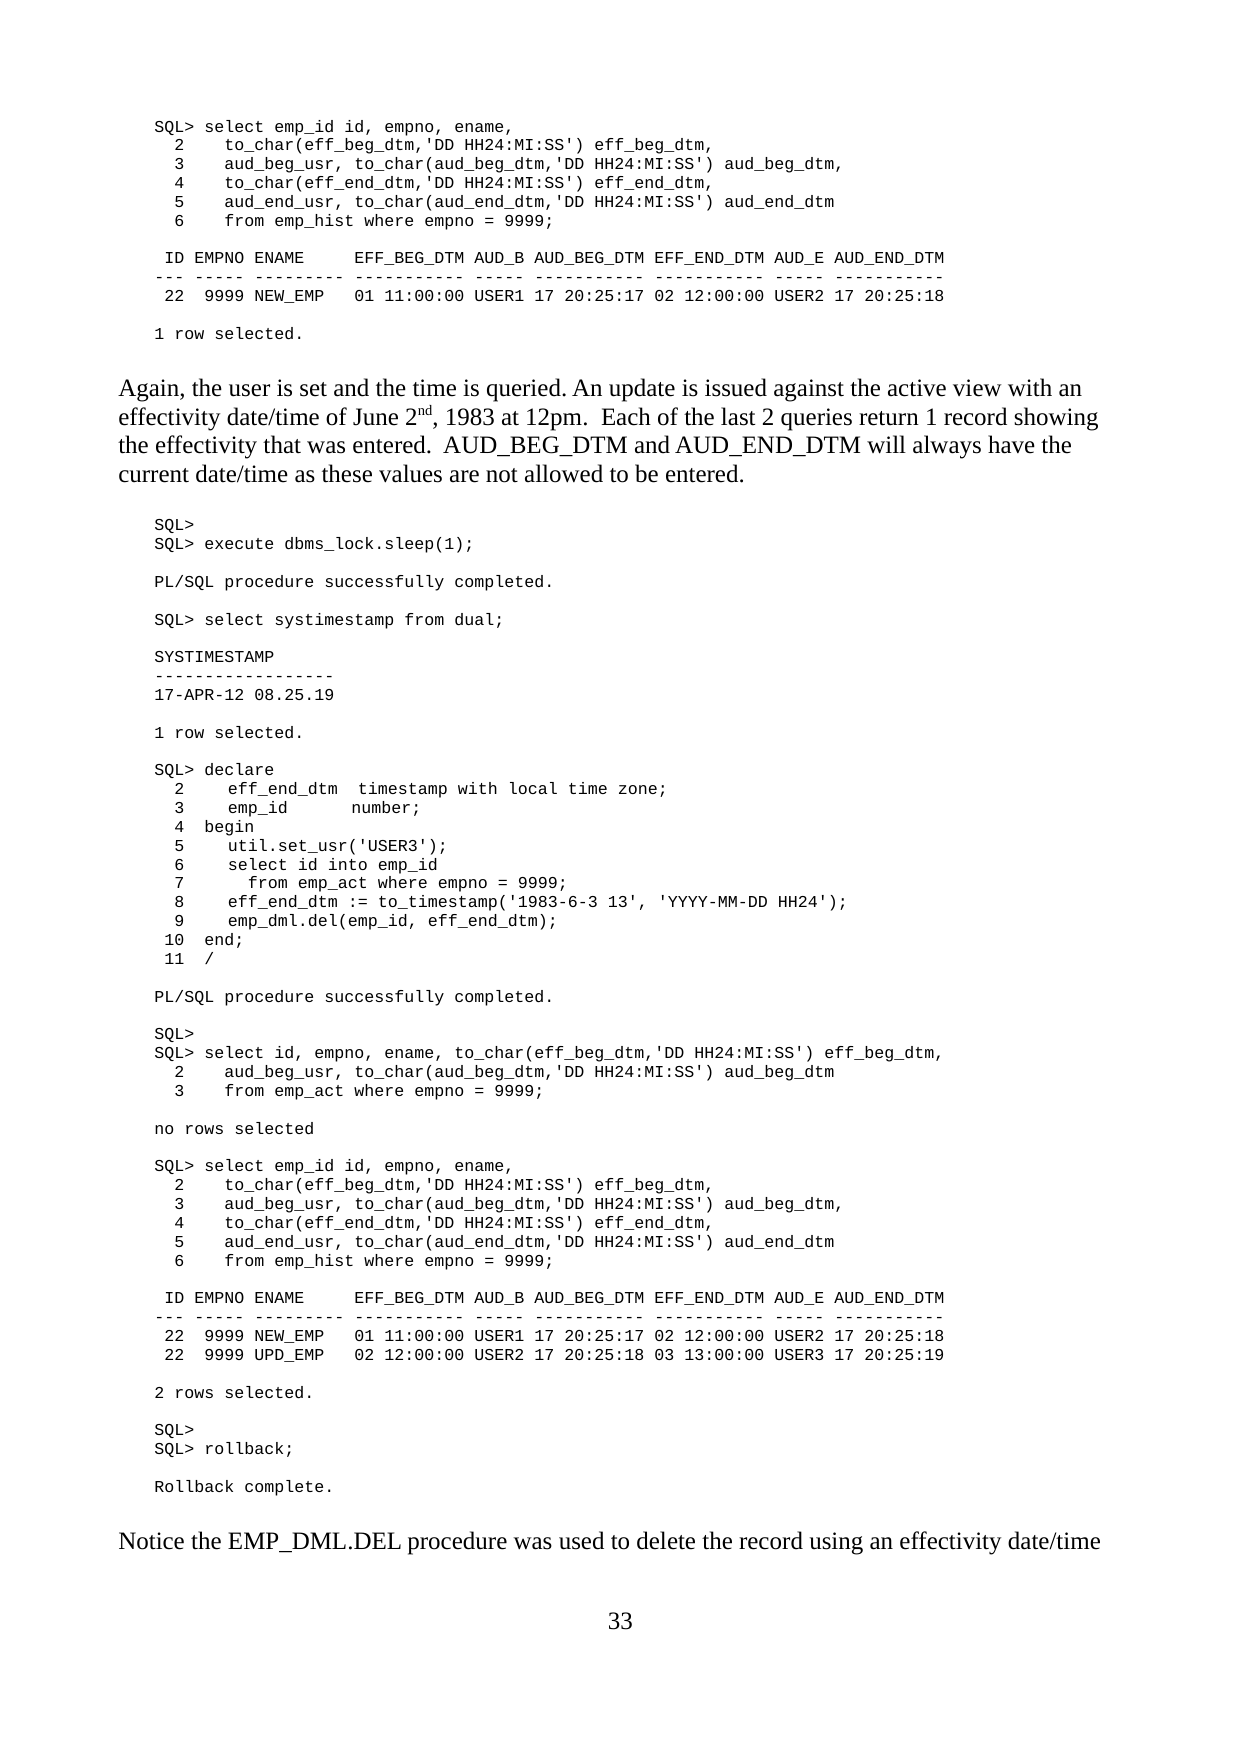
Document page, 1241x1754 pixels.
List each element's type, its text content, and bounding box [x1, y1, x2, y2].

text 22 9999 UPD_EMP 02 12:00:00 USER2 17 20:25:18 03 13:00:00 USER3 17 20:25:19 [154, 1346, 1086, 1365]
text 22 9999 NEW_EMP 01 11:00:00 USER1 17 20:25:17 02 12:00:00 USER2 17 20:25:18 [154, 288, 1086, 307]
text 11 / [154, 951, 1086, 969]
text SQL> select systimestamp from dual; [154, 611, 1086, 630]
text 5 aud_end_usr, to_char(aud_end_dtm,'DD HH24:MI:SS') aud_end_dtm [154, 193, 1086, 212]
text 10 end; [154, 932, 1086, 951]
text 5 util.set_usr('USER3'); [154, 837, 1086, 856]
text 7 from emp_act where empno = 9999; [154, 875, 1086, 894]
text SQL> rollback; [154, 1441, 1086, 1459]
text 5 aud_end_usr, to_char(aud_end_dtm,'DD HH24:MI:SS') aud_end_dtm [154, 1233, 1086, 1252]
text 3 from emp_act where empno = 9999; [154, 1082, 1086, 1101]
text SYSTIMESTAMP [154, 649, 1086, 668]
text 17-APR-12 08.25.19 [154, 687, 1086, 705]
text PL/SQL procedure successfully completed. [154, 988, 1086, 1007]
text ID EMPNO ENAME EFF_BEG_DTM AUD_B AUD_BEG_DTM EFF_END_DTM AUD_E AUD_END_DTM [154, 1290, 1086, 1309]
text SQL> select emp_id id, empno, ename, [154, 1158, 1086, 1177]
text 3 emp_id number; [154, 800, 1086, 818]
text 2 to_char(eff_beg_dtm,'DD HH24:MI:SS') eff_beg_dtm, [154, 137, 1086, 156]
text SQL> declare [154, 762, 1086, 781]
text --- ----- --------- ----------- ----- ----------- ----------- ----- ----------- [154, 269, 1086, 288]
text SQL> [154, 1026, 1086, 1045]
text SQL> [154, 517, 1086, 536]
text 2 eff_end_dtm timestamp with local time zone; [154, 781, 1086, 800]
text Rollback complete. [154, 1478, 1086, 1497]
text 6 from emp_hist where empno = 9999; [154, 1252, 1086, 1271]
text 9 emp_dml.del(emp_id, eff_end_dtm); [154, 913, 1086, 932]
text 4 to_char(eff_end_dtm,'DD HH24:MI:SS') eff_end_dtm, [154, 175, 1086, 193]
text SQL> [154, 1422, 1086, 1441]
text ID EMPNO ENAME EFF_BEG_DTM AUD_B AUD_BEG_DTM EFF_END_DTM AUD_E AUD_END_DTM [154, 250, 1086, 269]
text 8 eff_end_dtm := to_timestamp('1983-6-3 13', 'YYYY-MM-DD HH24'); [154, 894, 1086, 913]
text 1 row selected. [154, 724, 1086, 743]
text no rows selected [154, 1120, 1086, 1139]
text 2 aud_beg_usr, to_char(aud_beg_dtm,'DD HH24:MI:SS') aud_beg_dtm [154, 1064, 1086, 1082]
text ------------------ [154, 668, 1086, 687]
text 3 aud_beg_usr, to_char(aud_beg_dtm,'DD HH24:MI:SS') aud_beg_dtm, [154, 1196, 1086, 1214]
text 3 aud_beg_usr, to_char(aud_beg_dtm,'DD HH24:MI:SS') aud_beg_dtm, [154, 156, 1086, 175]
text Notice the EMP_DML.DEL procedure was used to delete the record using an effectivity date/time [118, 1526, 1122, 1555]
text 22 9999 NEW_EMP 01 11:00:00 USER1 17 20:25:17 02 12:00:00 USER2 17 20:25:18 [154, 1328, 1086, 1346]
text 2 rows selected. [154, 1384, 1086, 1403]
text SQL> select emp_id id, empno, ename, [154, 118, 1086, 137]
text 2 to_char(eff_beg_dtm,'DD HH24:MI:SS') eff_beg_dtm, [154, 1177, 1086, 1196]
text 6 from emp_hist where empno = 9999; [154, 212, 1086, 231]
text 1 row selected. [154, 326, 1086, 344]
text SQL> execute dbms_lock.sleep(1); [154, 536, 1086, 554]
text SQL> select id, empno, ename, to_char(eff_beg_dtm,'DD HH24:MI:SS') eff_beg_dtm, [154, 1045, 1086, 1064]
text 4 begin [154, 818, 1086, 837]
text 6 select id into emp_id [154, 856, 1086, 875]
text --- ----- --------- ----------- ----- ----------- ----------- ----- ----------- [154, 1309, 1086, 1328]
text 4 to_char(eff_end_dtm,'DD HH24:MI:SS') eff_end_dtm, [154, 1214, 1086, 1233]
text Again, the user is set and the time is queried. An update is issued against the active view with an effectivity date/time of June 2nd, 1983 at 12pm. Each of the last 2 queries return 1 record showing the effectivity that was entered. AUD_BEG_DTM and AUD_END_DTM will always have the current date/time as these values are not allowed to be entered. [118, 373, 1122, 488]
text PL/SQL procedure successfully completed. [154, 573, 1086, 592]
